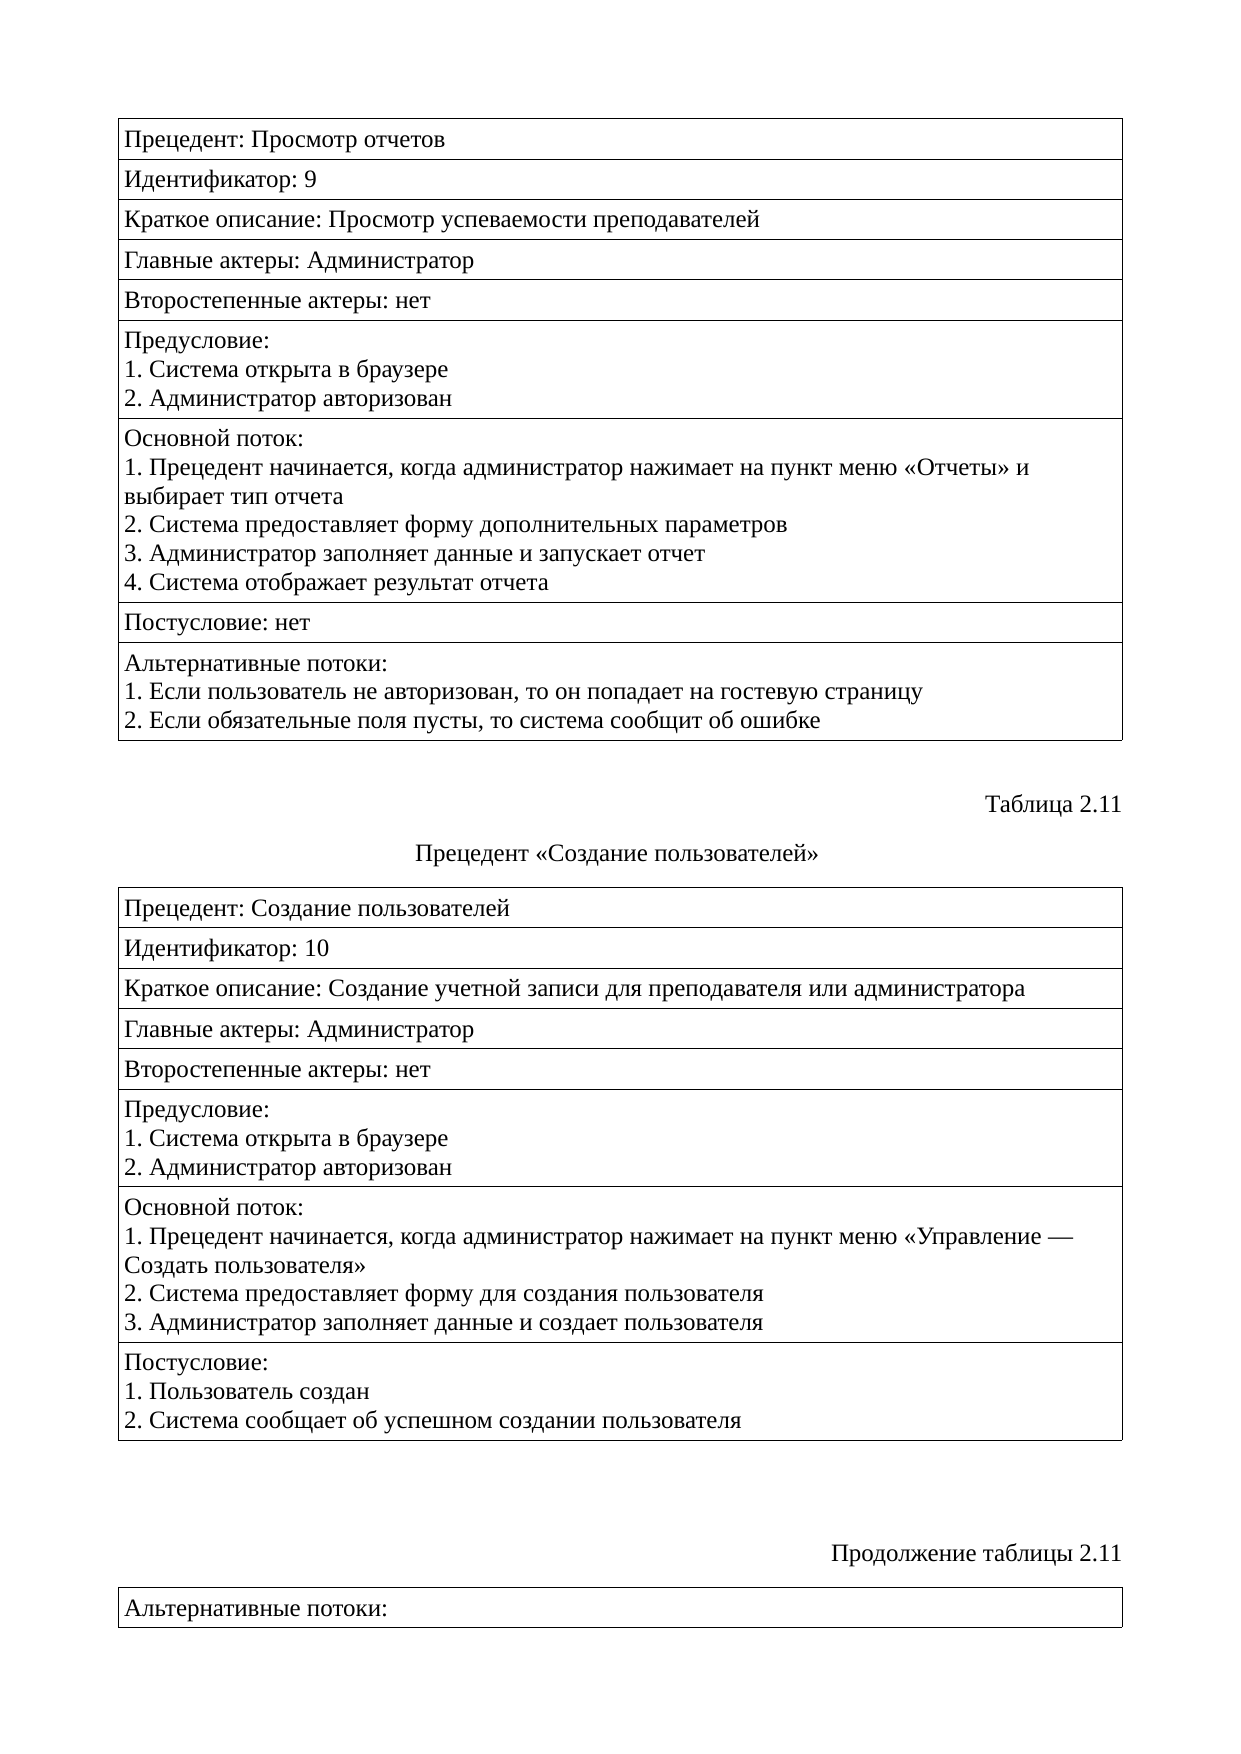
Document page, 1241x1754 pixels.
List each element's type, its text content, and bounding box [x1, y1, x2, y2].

table_cell Предусловие: 1. Система открыта в браузере 2. Администратор авторизован [119, 1090, 1122, 1186]
table_cell Идентификатор: 10 [119, 928, 1122, 968]
text Прецедент «Создание пользователей» [118, 838, 1122, 867]
table_header Прецедент: Создание пользователей [119, 888, 1122, 927]
table_cell Краткое описание: Просмотр успеваемости преподавателей [119, 200, 1122, 239]
table_cell Главные актеры: Администратор [119, 240, 1122, 279]
table_header Прецедент: Просмотр отчетов [119, 119, 1122, 158]
table_cell Основной поток: 1. Прецедент начинается, когда администратор нажимает на пункт меню «Управление — Создать пользователя» 2. Система предоставляет форму для создания пользователя 3. Администратор заполняет данные и создает пользователя [119, 1187, 1122, 1342]
text Таблица 2.11 [118, 789, 1122, 818]
table_cell Второстепенные актеры: нет [119, 280, 1122, 320]
table_cell Идентификатор: 9 [119, 160, 1122, 199]
table_header Альтернативные потоки: [119, 1588, 1122, 1627]
table_cell Краткое описание: Создание учетной записи для преподавателя или администратора [119, 969, 1122, 1008]
table_cell Постусловие: 1. Пользователь создан 2. Система сообщает об успешном создании пользователя [119, 1343, 1122, 1439]
table_cell Главные актеры: Администратор [119, 1009, 1122, 1048]
table_cell Альтернативные потоки: 1. Если пользователь не авторизован, то он попадает на гостевую страницу 2. Если обязательные поля пусты, то система сообщит об ошибке [119, 643, 1122, 740]
table_cell Основной поток: 1. Прецедент начинается, когда администратор нажимает на пункт меню «Отчеты» и выбирает тип отчета 2. Система предоставляет форму дополнительных параметров 3. Администратор заполняет данные и запускает отчет 4. Система отображает результат отчета [119, 419, 1122, 602]
table_cell Постусловие: нет [119, 603, 1122, 642]
table_cell Предусловие: 1. Система открыта в браузере 2. Администратор авторизован [119, 321, 1122, 417]
table_cell Второстепенные актеры: нет [119, 1049, 1122, 1088]
text Продолжение таблицы 2.11 [118, 1538, 1122, 1566]
